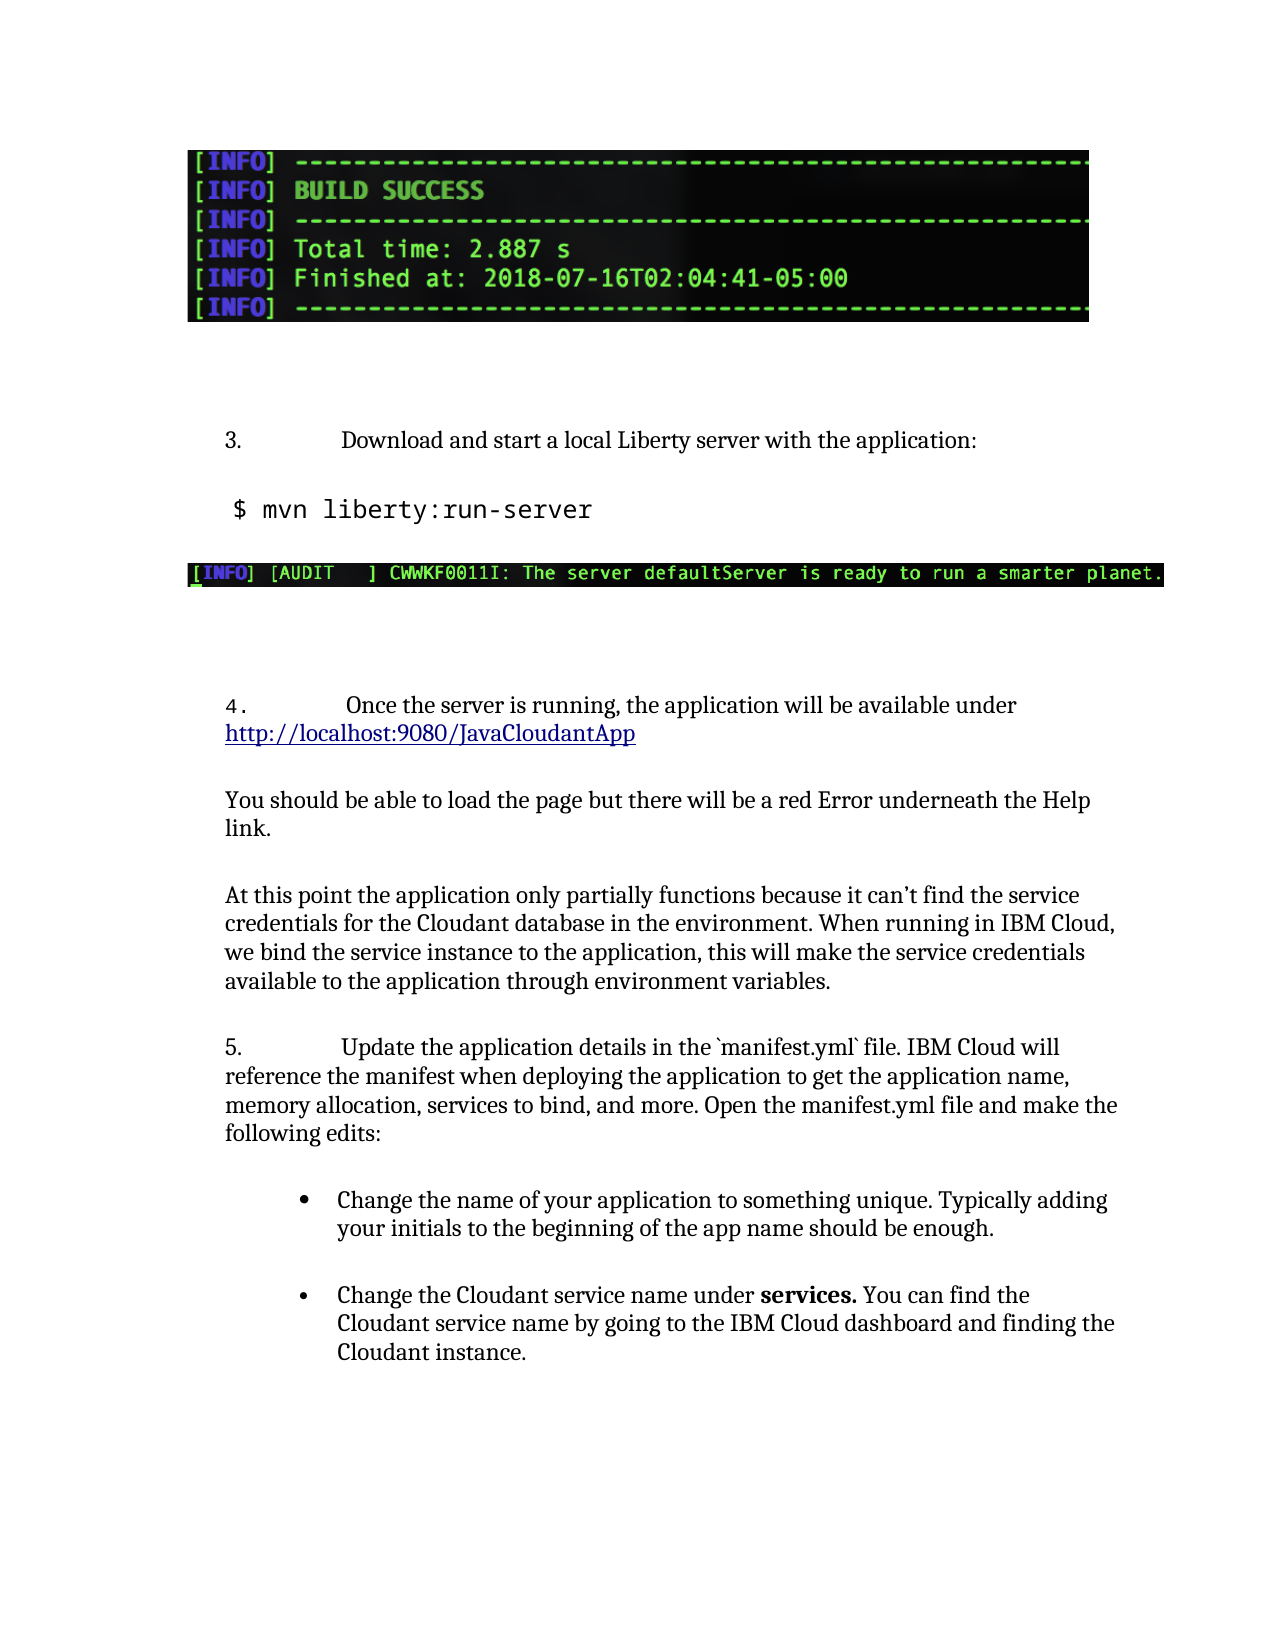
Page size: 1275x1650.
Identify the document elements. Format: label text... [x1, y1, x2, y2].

list Update the application details in the `manifest.yml` file. IBM Cloud will reference the manifest when deploying the application to get the application name, memory allocation, services to bind, and more. Open the manifest.yml file and make the following edits: [225, 1033, 1125, 1148]
text $ mvn liberty:run-server [187, 492, 1125, 526]
list Change the Cloudant service name under services. You can find the Cloudant service name by going to the IBM Cloud dashboard and finding the Cloudant instance. [300, 1281, 1125, 1367]
text You should be able to load the page but there will be a red Error underneath the Help link. [225, 786, 1125, 843]
text At this point the application only partially functions because it can’t find the service credentials for the Cloudant database in the environment. When running in IBM Cloud, we bind the service instance to the application, this will make the service credentials available to the application through environment variables. [225, 881, 1125, 996]
list Download and start a local Liberty server with the application: [225, 426, 1125, 454]
list Change the name of your application to something unique. Typically adding your initials to the beginning of the app name should be enough. [300, 1186, 1125, 1243]
list Once the server is running, the application will be available under http://localhost:9080/JavaCloudantApp [225, 691, 1125, 748]
